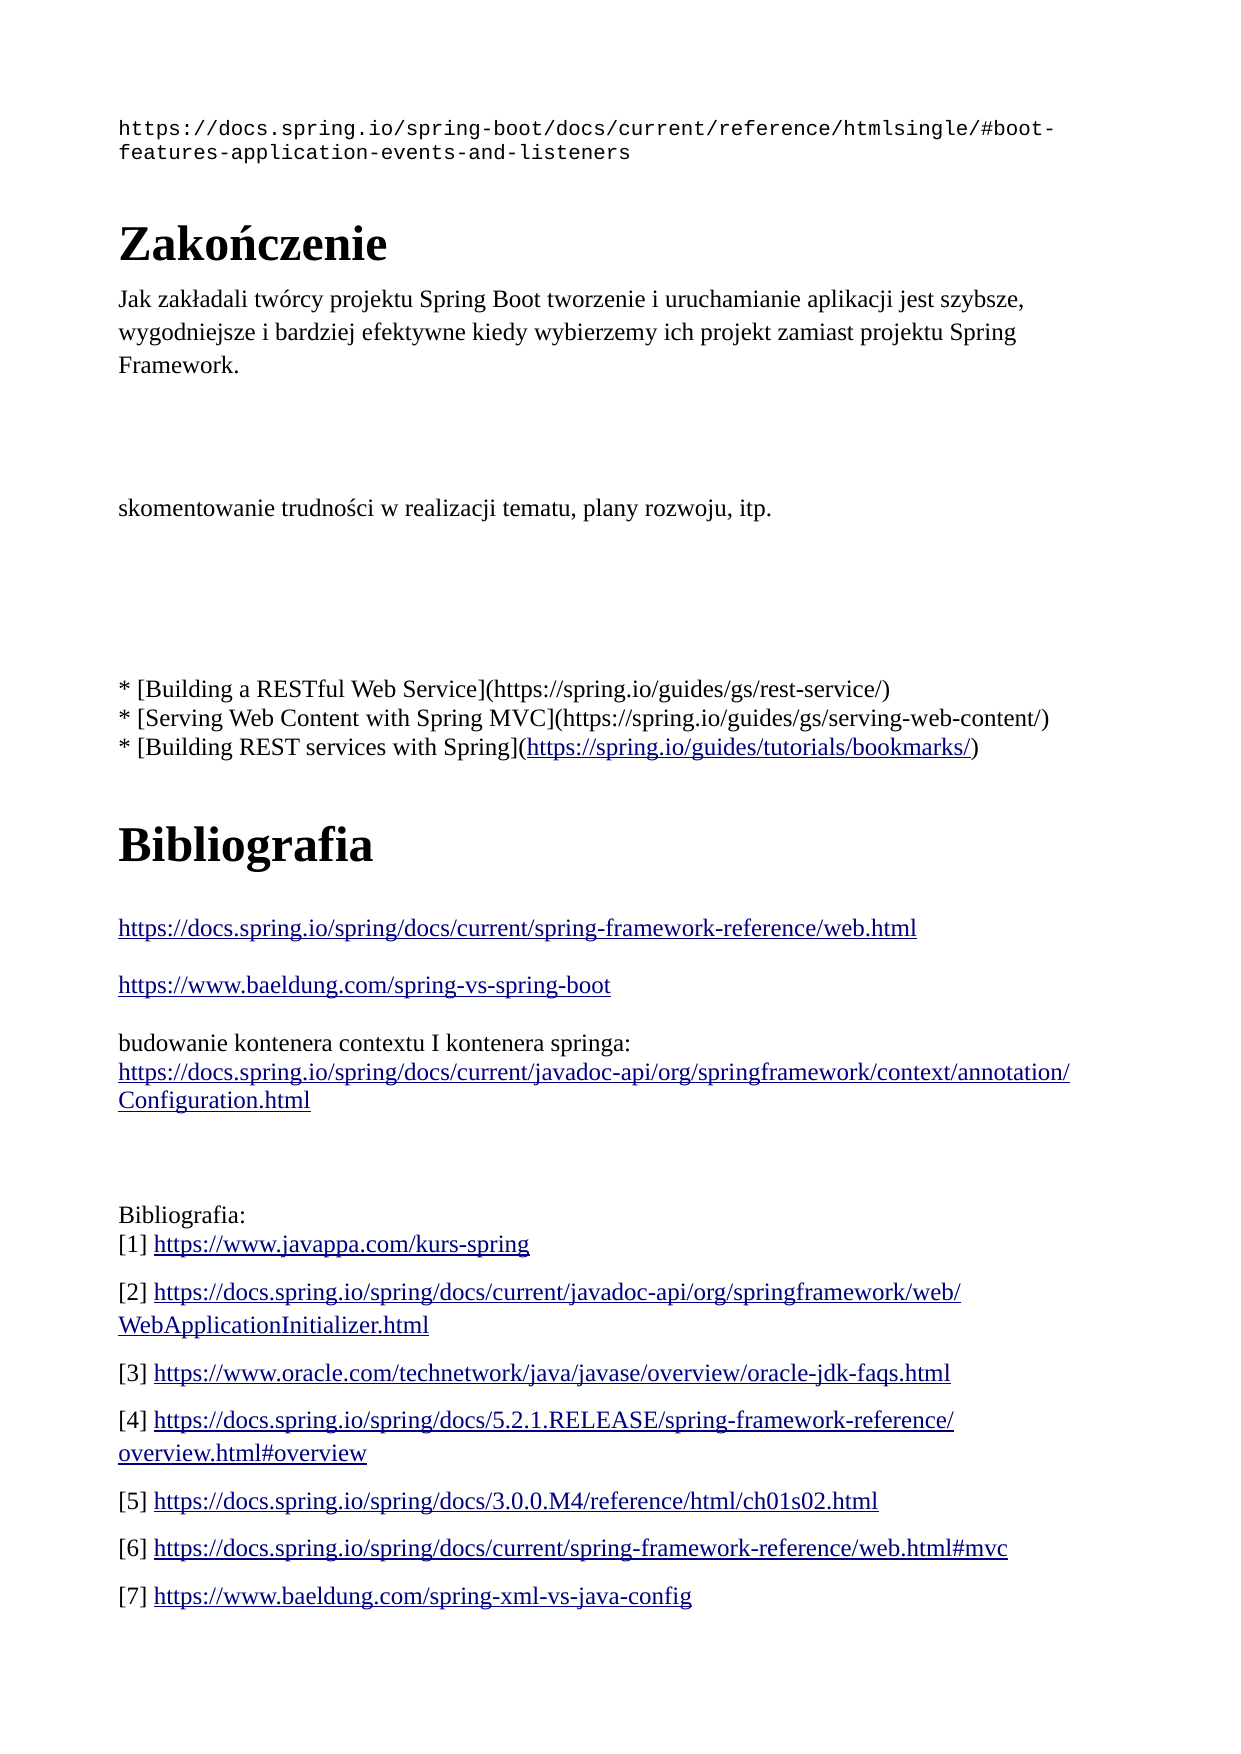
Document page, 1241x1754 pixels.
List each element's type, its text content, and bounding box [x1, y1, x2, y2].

text https://www.baeldung.com/spring-vs-spring-boot [118, 971, 1122, 999]
text Jak zakładali twórcy projektu Spring Boot tworzenie i uruchamianie aplikacji jest szybsze, wygodniejsze i bardziej efektywne kiedy wybierzemy ich projekt zamiast projektu Spring Framework. [118, 284, 1122, 379]
text [4] https://docs.spring.io/spring/docs/5.2.1.RELEASE/spring-framework-reference/overview.html#overview [118, 1405, 1122, 1467]
text [5] https://docs.spring.io/spring/docs/3.0.0.M4/reference/html/ch01s02.html [118, 1486, 1122, 1514]
text * [Serving Web Content with Spring MVC](https://spring.io/guides/gs/serving-web-content/) [118, 703, 1122, 732]
text [3] https://www.oracle.com/technetwork/java/javase/overview/oracle-jdk-faqs.html [118, 1358, 1122, 1386]
text [1] https://www.javappa.com/kurs-spring [118, 1229, 1122, 1258]
text * [Building a RESTful Web Service](https://spring.io/guides/gs/rest-service/) [118, 674, 1122, 703]
subtitle Bibliografia [118, 814, 1122, 872]
subtitle Zakończenie [118, 214, 1122, 272]
text Bibliografia: [118, 1201, 1122, 1229]
text budowanie kontenera contextu I kontenera springa: https://docs.spring.io/spring/docs/current/javadoc-api/org/springframework/context/annotation/Configuration.html [118, 1028, 1122, 1114]
text skomentowanie trudności w realizacji tematu, plany rozwoju, itp. [118, 493, 1122, 522]
text https://docs.spring.io/spring/docs/current/spring-framework-reference/web.html [118, 913, 1122, 942]
text [6] https://docs.spring.io/spring/docs/current/spring-framework-reference/web.html#mvc [118, 1533, 1122, 1562]
text https://docs.spring.io/spring-boot/docs/current/reference/htmlsingle/#boot-features-application-events-and-listeners [118, 118, 1122, 165]
text * [Building REST services with Spring](https://spring.io/guides/tutorials/bookmarks/) [118, 732, 1122, 761]
text [7] https://www.baeldung.com/spring-xml-vs-java-config [118, 1581, 1122, 1610]
text [2] https://docs.spring.io/spring/docs/current/javadoc-api/org/springframework/web/WebApplicationInitializer.html [118, 1277, 1122, 1339]
